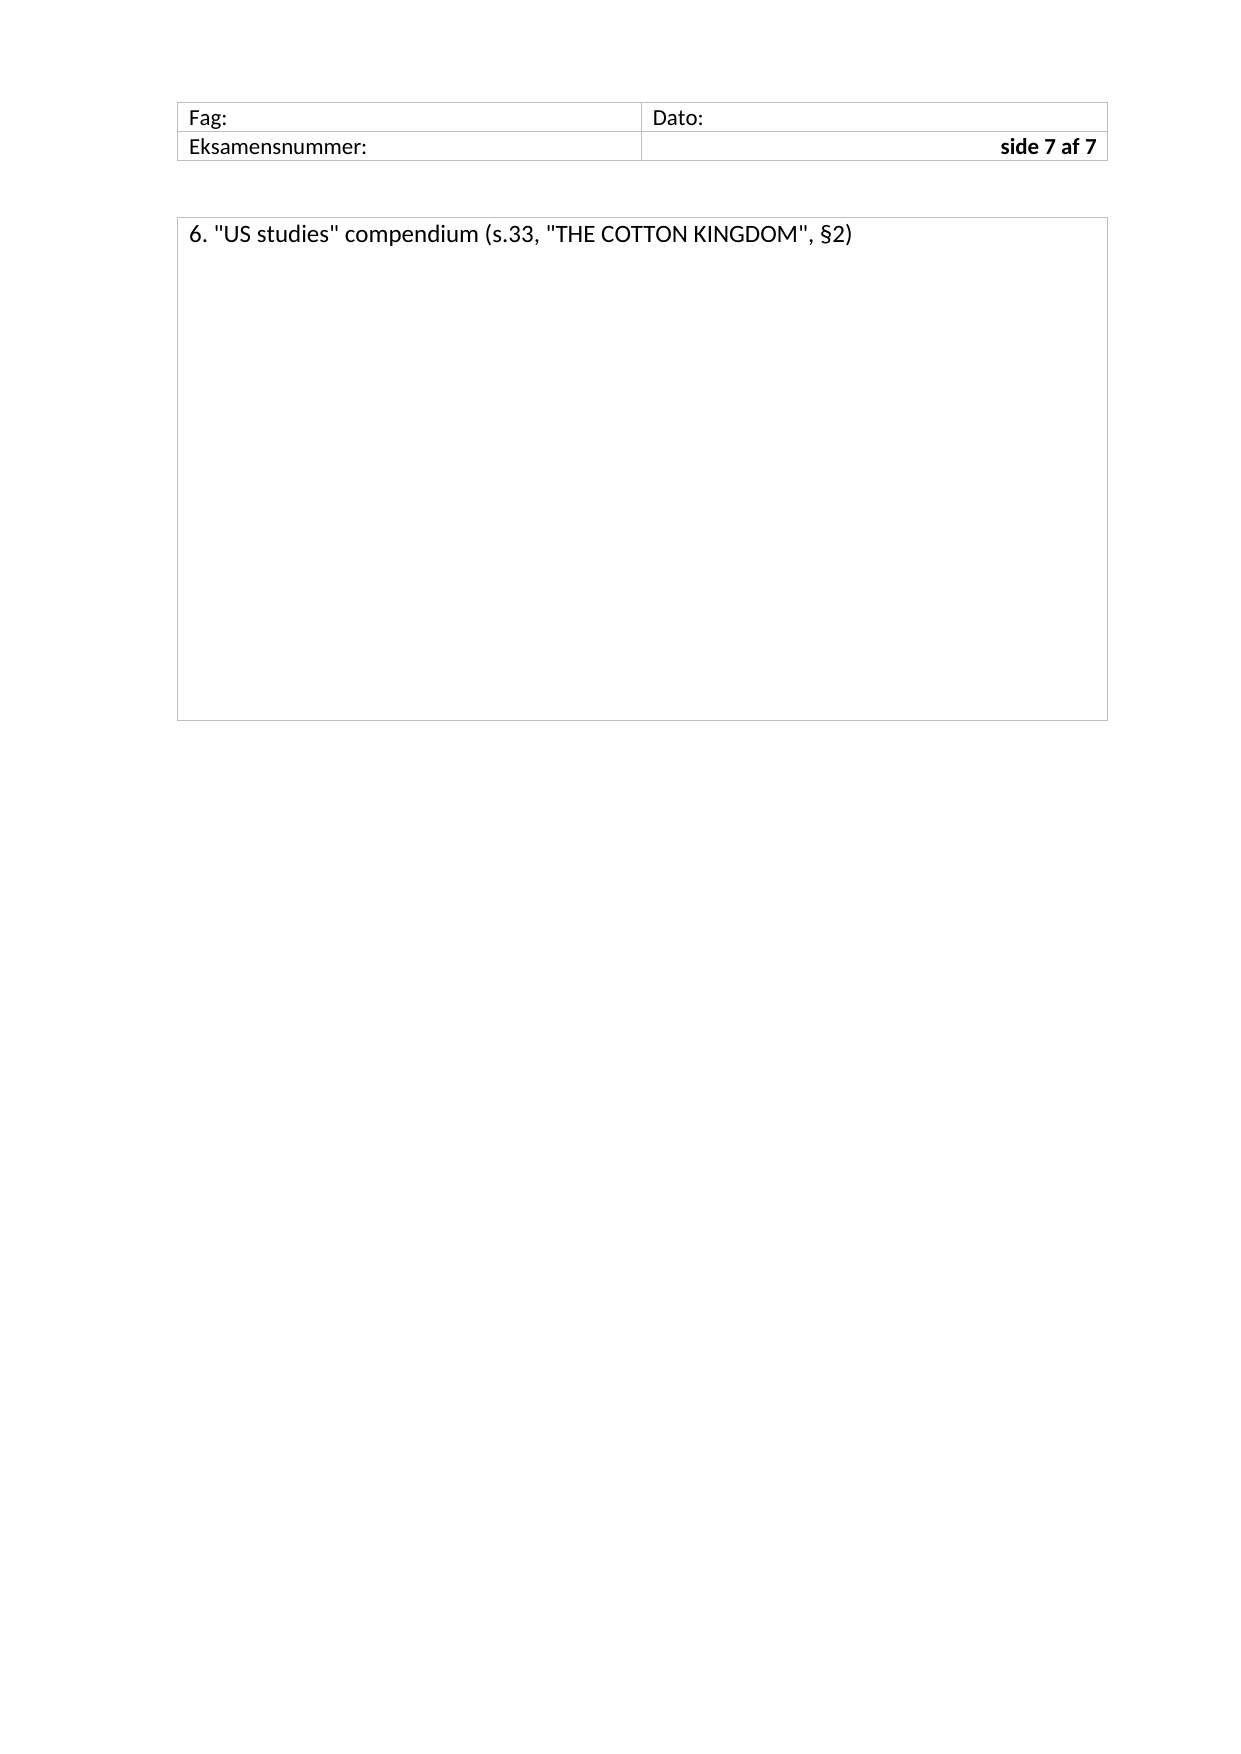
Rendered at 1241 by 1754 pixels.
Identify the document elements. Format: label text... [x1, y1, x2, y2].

table_cell 6. "US studies" compendium (s.33, "THE COTTON KINGDOM", §2) [178, 218, 1107, 720]
